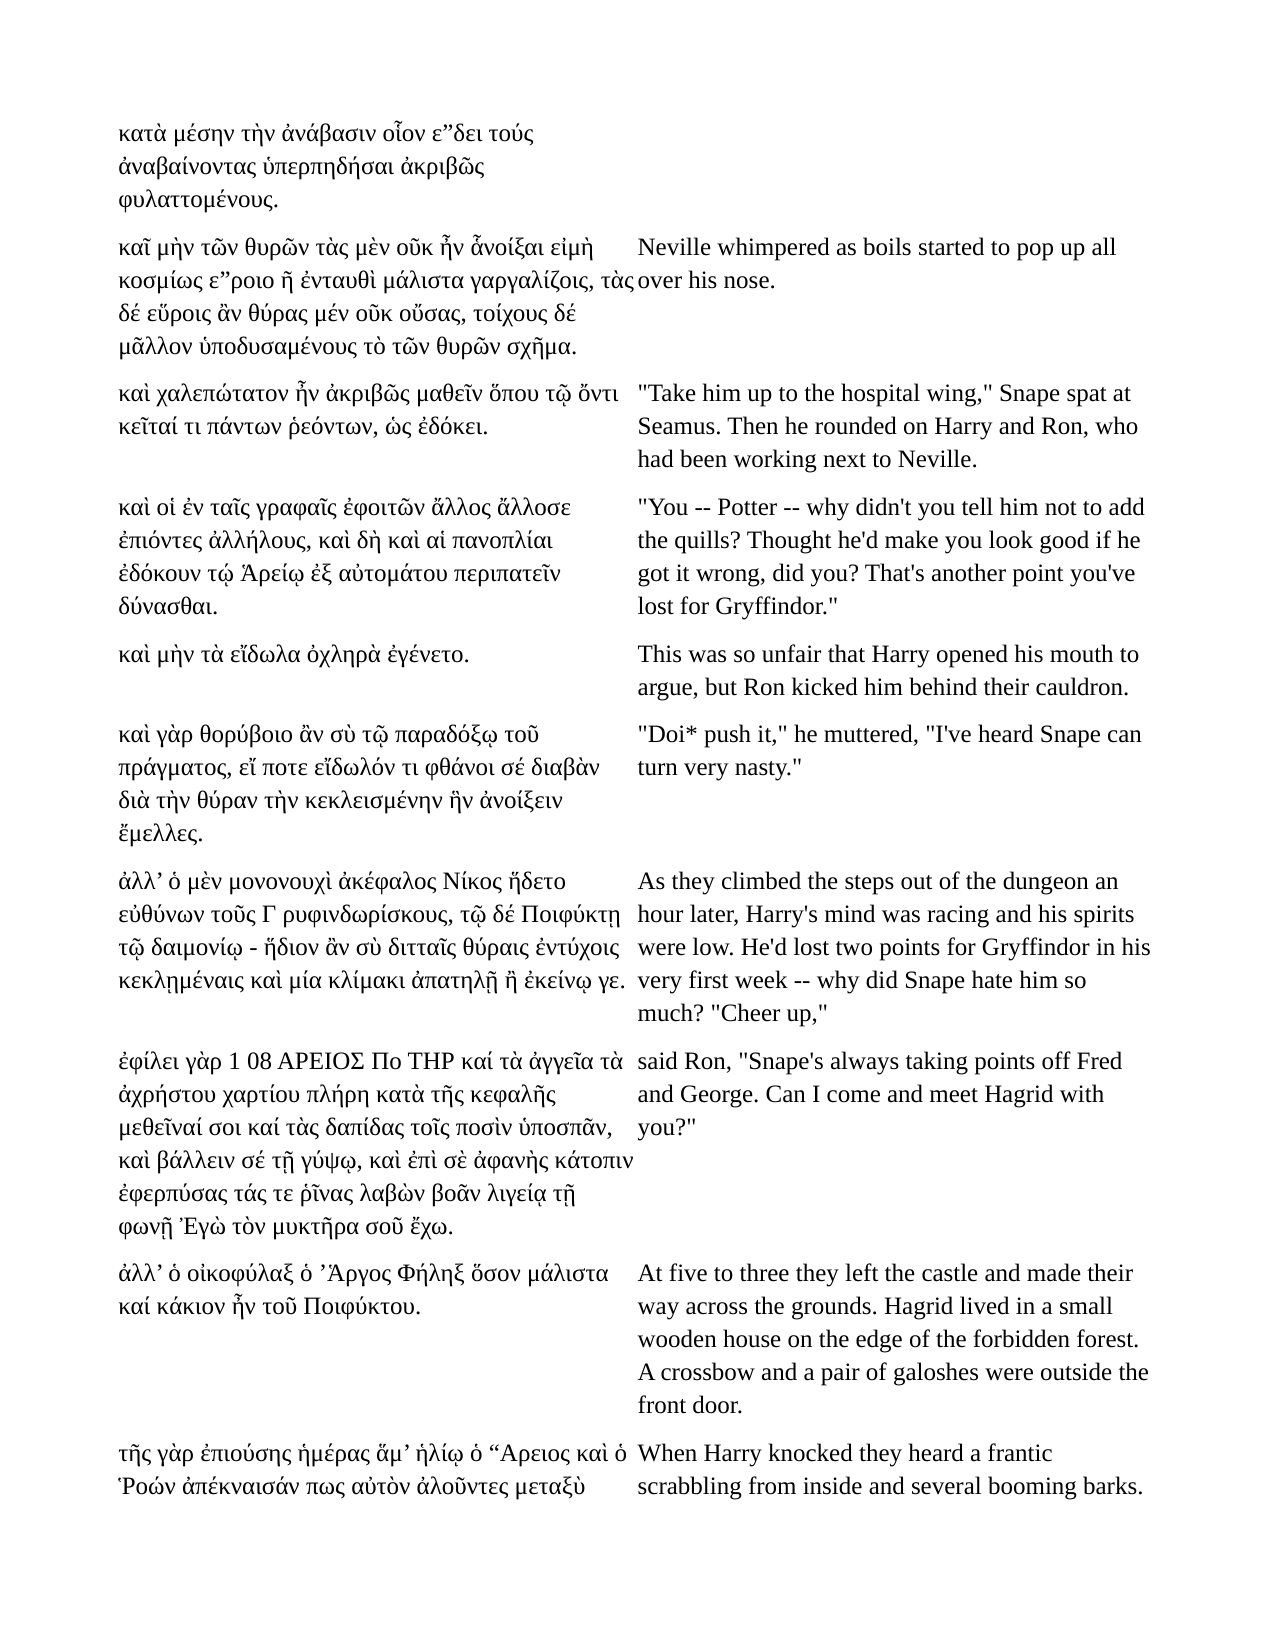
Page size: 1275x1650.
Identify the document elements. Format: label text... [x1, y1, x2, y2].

table_cell "You -- Potter -- why didn't you tell him not to add the quills? Thought he'd make you look good if he got it wrong, did you? That's another point you've lost for Gryffindor." [638, 492, 1157, 639]
table_cell ἀλλ’ ὁ μὲν μονονουχὶ ἀκέφαλος Νίκος ἥδετο εὐθύνων τοῦς Γ ρυφινδωρίσκους, τῷ δέ Ποιφύκτῃ τῷ δαιμονίῳ - ἥδιον ἂν σὺ διτταῖς θύραις ἐντύχοις κεκλῃμέναις καὶ μία κλίμακι ἀπατηλῇ ἢ ἐκείνῳ γε. [118, 866, 637, 1046]
table_cell At five to three they left the castle and made their way across the grounds. Hagrid lived in a small wooden house on the edge of the forbidden forest. A crossbow and a pair of galoshes were outside the front door. [638, 1259, 1157, 1438]
table_cell καὶ μὴν τὰ εἴδωλα ὀχληρὰ ἐγένετο. [118, 639, 637, 719]
table_cell "Take him up to the hospital wing," Snape spat at Seamus. Then he rounded on Harry and Ron, who had been working next to Neville. [638, 379, 1157, 492]
table_cell ἐφίλει γὰρ 1 08 ΑΡΕΙΟΣ Πο ΤΗΡ καί τὰ ἀγγεῖα τὰ ἀχρήστου χαρτίου πλήρη κατὰ τῆς κεφαλῆς μεθεῖναί σοι καί τὰς δαπίδας τοῖς ποσὶν ὑποσπᾶν, καὶ βάλλειν σέ τῇ γύψῳ, καὶ ἐπὶ σὲ ἀφανὴς κάτοπιν ἐφερπύσας τάς τε ῥῖνας λαβὼν βοᾶν λιγείᾳ τῇ φωνῇ Ἐγὼ τὸν μυκτῆρα σοῦ ἔχω. [118, 1046, 637, 1258]
table_cell ἀλλ’ ὁ οἰκοφύλαξ ὁ ’Ἁργος Φήληξ ὅσον μάλιστα καί κάκιον ἦν τοῦ Ποιφύκτου. [118, 1259, 637, 1438]
table_cell When Harry knocked they heard a frantic scrabbling from inside and several booming barks. [638, 1438, 1157, 1500]
table_cell καὶ χαλεπώτατον ἦν ἀκριβῶς μαθεῖν ὅπου τῷ ὄντι κεῖταί τι πάντων ῥεόντων, ὡς ἐδόκει. [118, 379, 637, 492]
table_cell Neville whimpered as boils started to pop up all over his nose. [638, 232, 1157, 378]
table_cell κατὰ μέσην τὴν ἀνάβασιν οἷον ε”δει τούς ἀναβαίνοντας ὑπερπηδήσαι ἀκριβῶς φυλαττομένους. [118, 118, 637, 232]
table_cell καῖ μὴν τῶν θυρῶν τὰς μὲν οῦκ ἦν ἇνοίξαι εἰμὴ κοσμίως ε”ροιο ῆ ἐνταυθὶ μάλιστα γαργαλίζοις, τὰς δέ εὕροις ἂν θύρας μέν οῦκ οὔσας, τοίχους δέ μᾶλλον ὑποδυσαμένους τὸ τῶν θυρῶν σχῆμα. [118, 232, 637, 378]
table_cell τῆς γὰρ ἐπιούσης ἡμέρας ἅμ’ ἡλίῳ ὁ “Αρειος καὶ ὁ Ῥοών ἀπέκναισάν πως αὐτὸν ἀλοῦντες μεταξὺ [118, 1438, 637, 1500]
table_cell [638, 118, 1157, 232]
table_cell καὶ γὰρ θορύβοιο ἂν σὺ τῷ παραδόξῳ τοῦ πράγματος, εἴ ποτε εἴδωλόν τι φθάνοι σέ διαβὰν διὰ τὴν θύραν τὴν κεκλεισμένην ἣν ἀνοίξειν ἔμελλες. [118, 719, 637, 866]
table_cell "Doi* push it," he muttered, "I've heard Snape can turn very nasty." [638, 719, 1157, 866]
table_cell said Ron, "Snape's always taking points off Fred and George. Can I come and meet Hagrid with you?" [638, 1046, 1157, 1258]
table_cell This was so unfair that Harry opened his mouth to argue, but Ron kicked him behind their cauldron. [638, 639, 1157, 719]
table_cell As they climbed the steps out of the dungeon an hour later, Harry's mind was racing and his spirits were low. He'd lost two points for Gryffindor in his very first week -- why did Snape hate him so much? "Cheer up," [638, 866, 1157, 1046]
table_cell καὶ οἱ ἐν ταῖς γραφαῖς ἐφοιτῶν ἄλλος ἄλλοσε ἐπιόντες ἀλλήλους, καὶ δὴ καὶ αἱ πανοπλίαι ἐδόκουν τῴ Ἁρείῳ ἐξ αὐτομάτου περιπατεῖν δύνασθαι. [118, 492, 637, 639]
